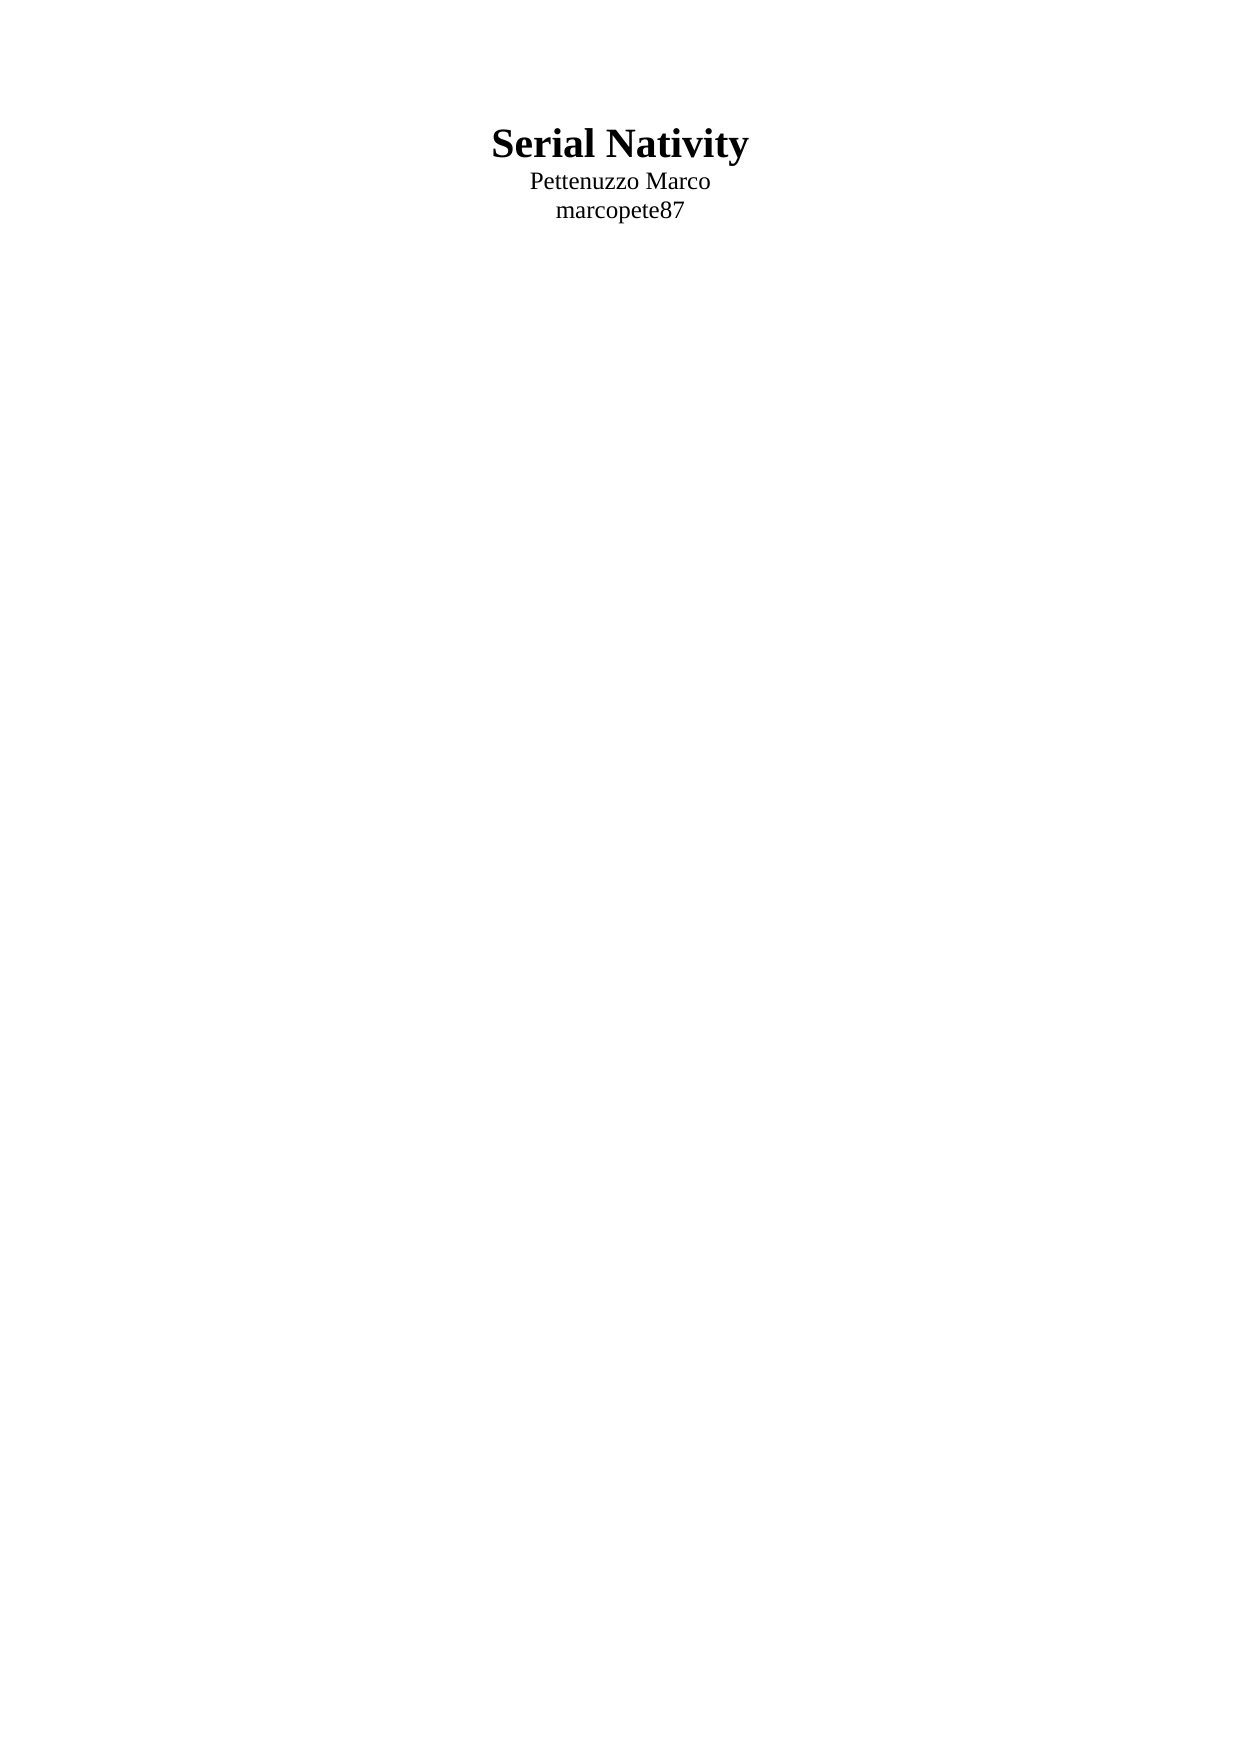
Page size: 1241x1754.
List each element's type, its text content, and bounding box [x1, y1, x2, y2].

text marcopete87 [118, 195, 1122, 223]
text Pettenuzzo Marco [118, 166, 1122, 195]
text Serial Nativity [118, 118, 1122, 166]
